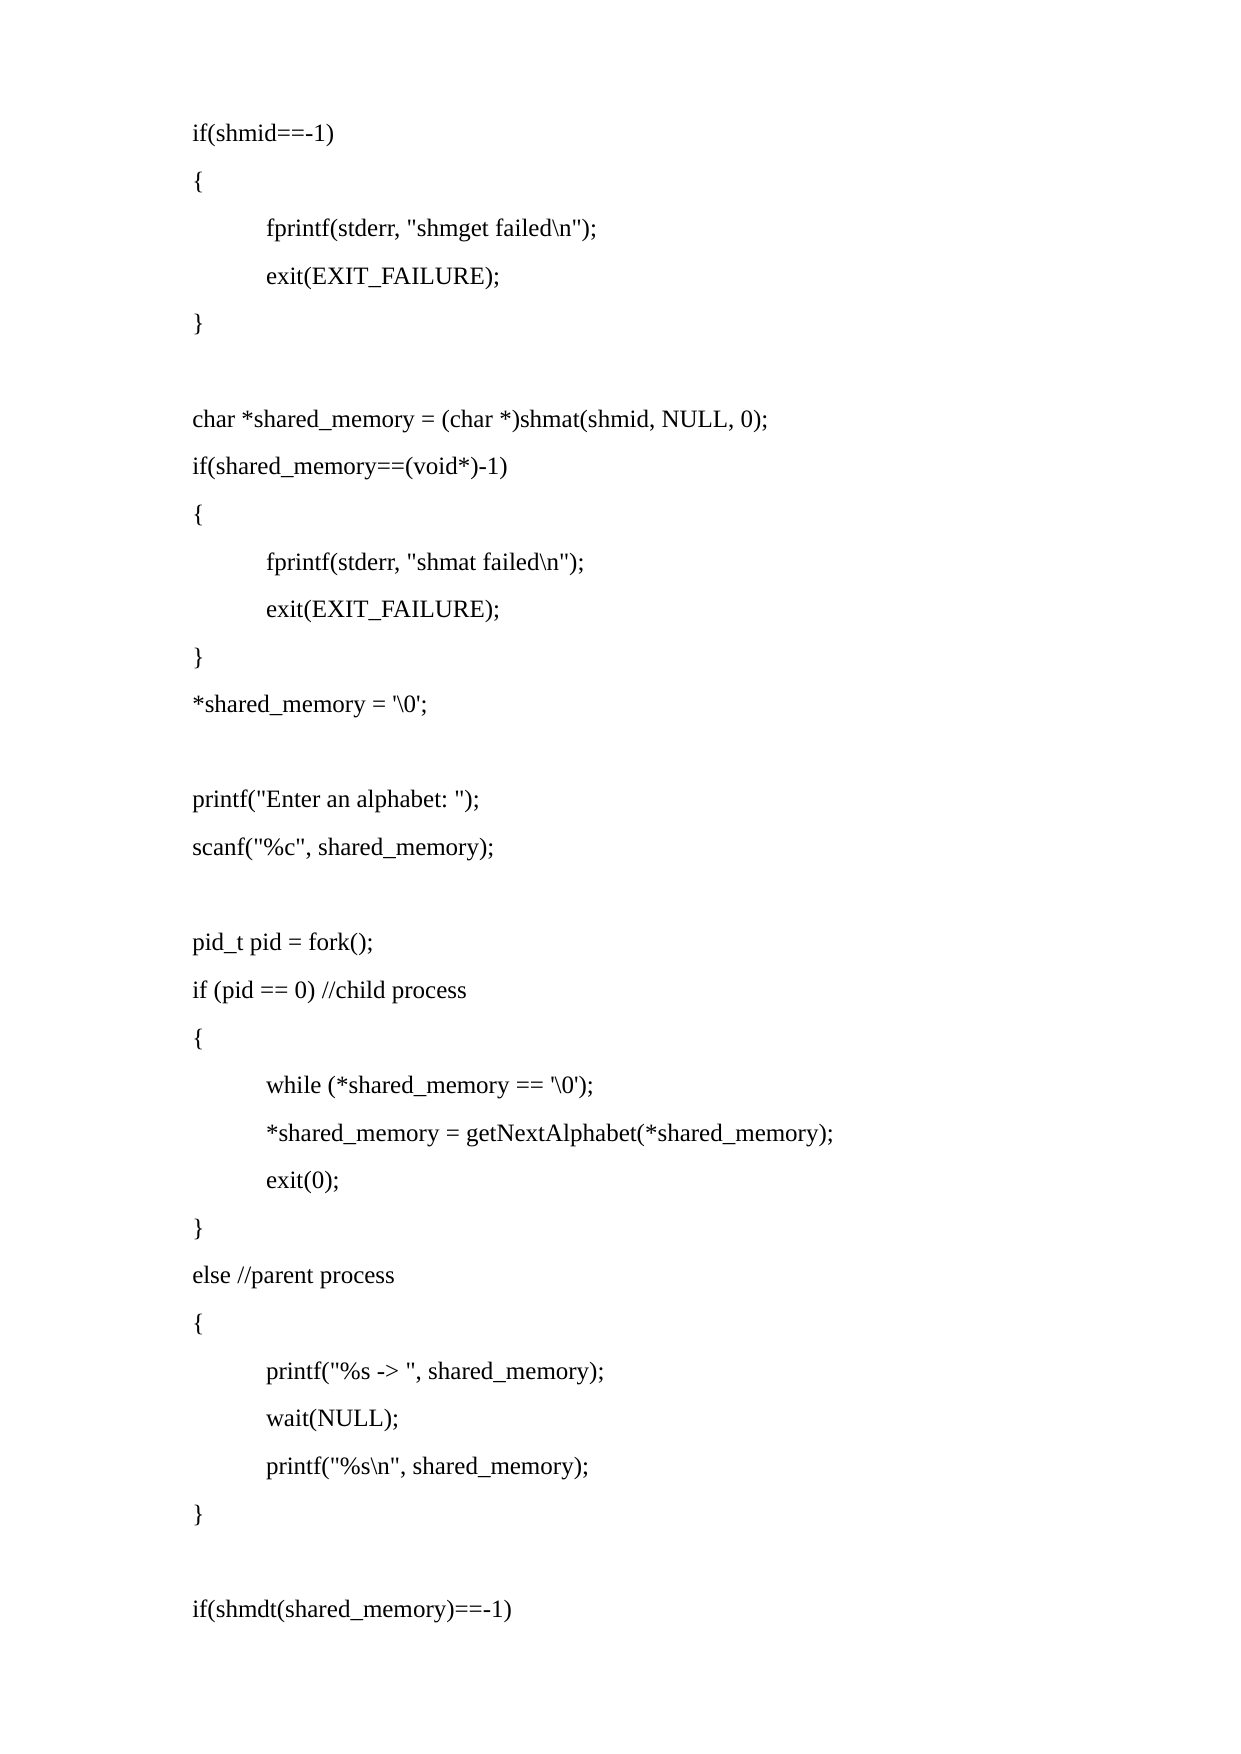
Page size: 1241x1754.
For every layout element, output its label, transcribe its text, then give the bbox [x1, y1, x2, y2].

text fprintf(stderr, "shmat failed\n"); [118, 547, 1122, 575]
text if(shmdt(shared_memory)==-1) [118, 1594, 1122, 1623]
text } [118, 642, 1122, 671]
text exit(EXIT_FAILURE); [118, 261, 1122, 290]
text pid_t pid = fork(); [118, 927, 1122, 956]
text fprintf(stderr, "shmget failed\n"); [118, 213, 1122, 242]
text *shared_memory = '\0'; [118, 689, 1122, 718]
text } [118, 1499, 1122, 1527]
text while (*shared_memory == '\0'); [118, 1070, 1122, 1099]
text wait(NULL); [118, 1403, 1122, 1432]
text { [118, 166, 1122, 194]
text printf("%s -> ", shared_memory); [118, 1356, 1122, 1384]
text { [118, 499, 1122, 528]
text if(shared_memory==(void*)-1) [118, 451, 1122, 480]
text { [118, 1308, 1122, 1337]
text } [118, 308, 1122, 337]
text if (pid == 0) //child process [118, 975, 1122, 1004]
text if(shmid==-1) [118, 118, 1122, 147]
text exit(0); [118, 1165, 1122, 1194]
text scanf("%c", shared_memory); [118, 832, 1122, 861]
text char *shared_memory = (char *)shmat(shmid, NULL, 0); [118, 404, 1122, 432]
text { [118, 1023, 1122, 1051]
text else //parent process [118, 1261, 1122, 1289]
text *shared_memory = getNextAlphabet(*shared_memory); [118, 1118, 1122, 1147]
text printf("%s\n", shared_memory); [118, 1451, 1122, 1480]
text exit(EXIT_FAILURE); [118, 594, 1122, 623]
text } [118, 1213, 1122, 1242]
text printf("Enter an alphabet: "); [118, 784, 1122, 813]
